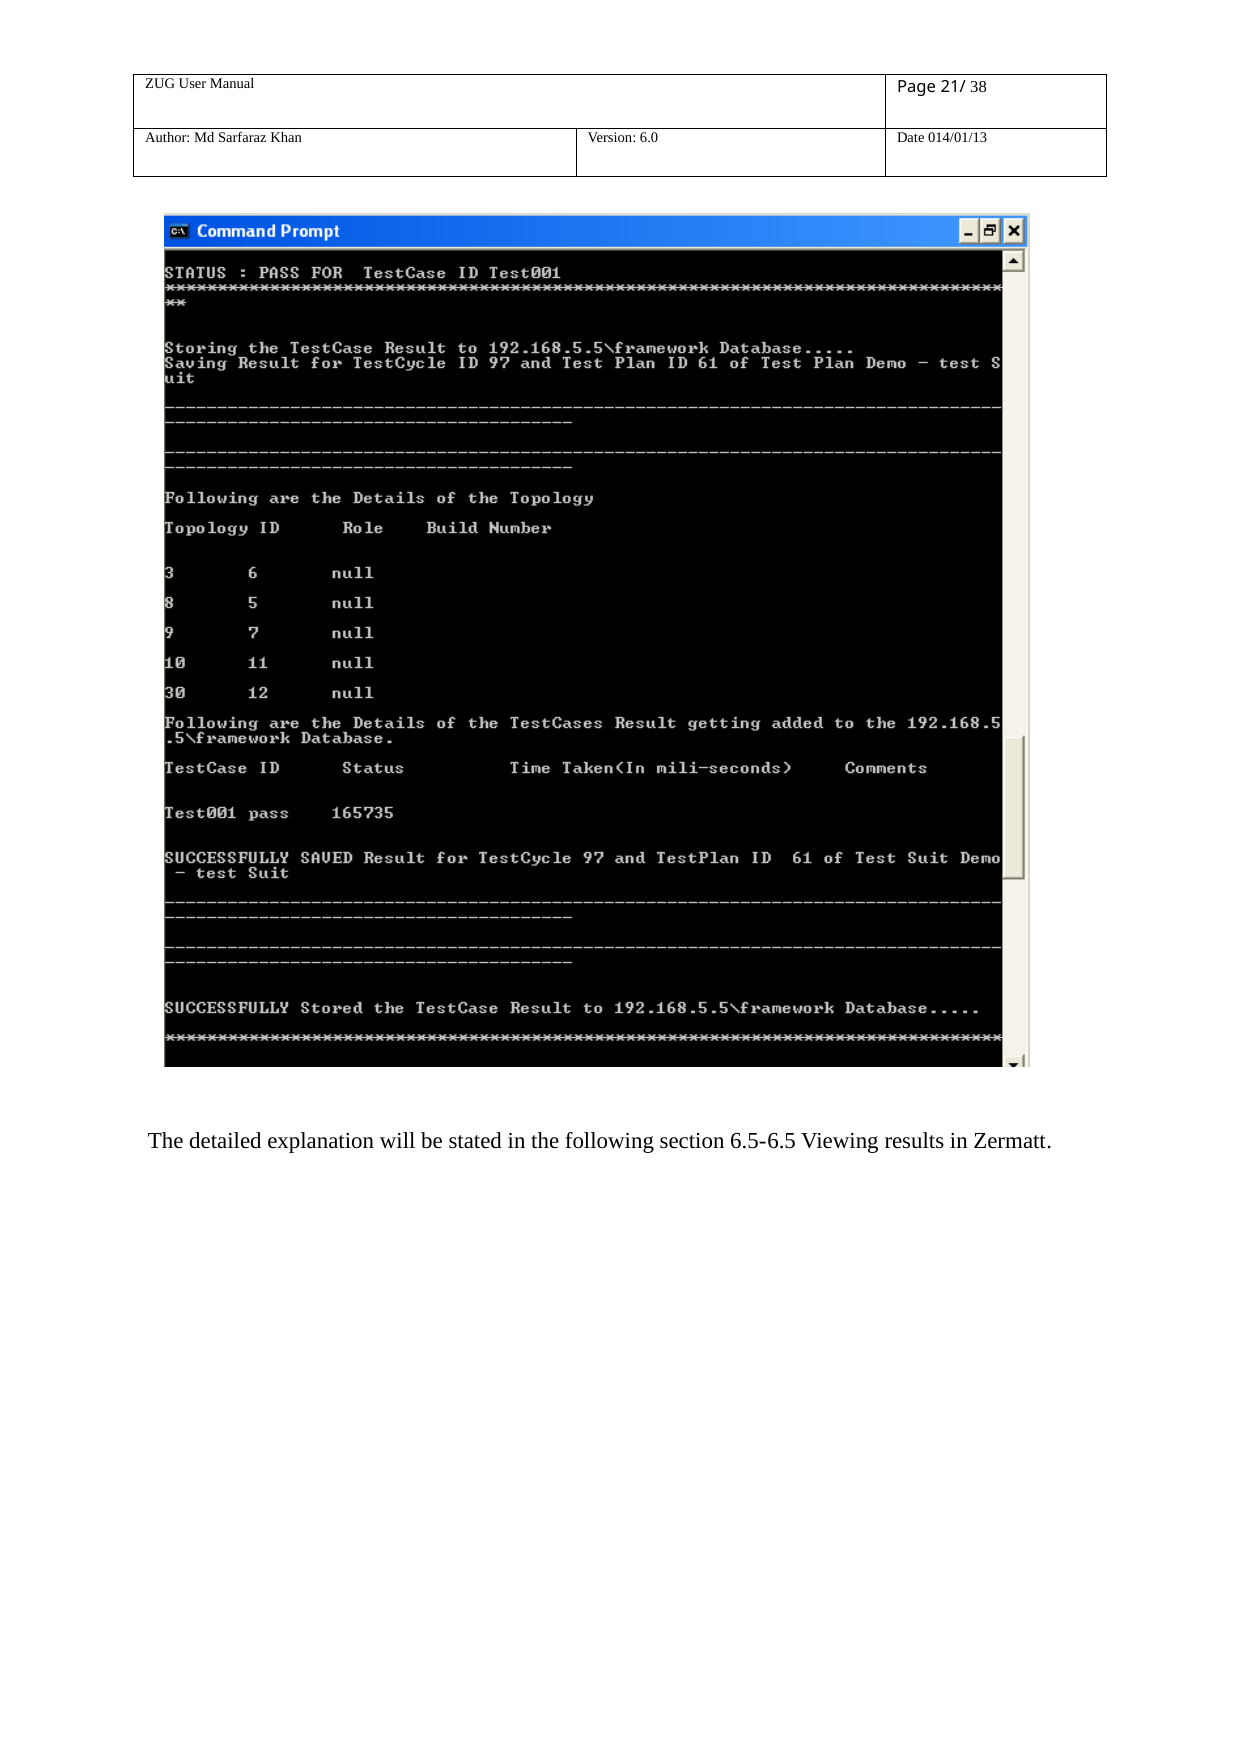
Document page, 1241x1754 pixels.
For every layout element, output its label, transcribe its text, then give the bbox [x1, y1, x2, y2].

picture [164, 212, 1030, 1067]
text The detailed explanation will be stated in the following section 6.5-6.5 Viewing results in Zermatt. [148, 1127, 1092, 1154]
